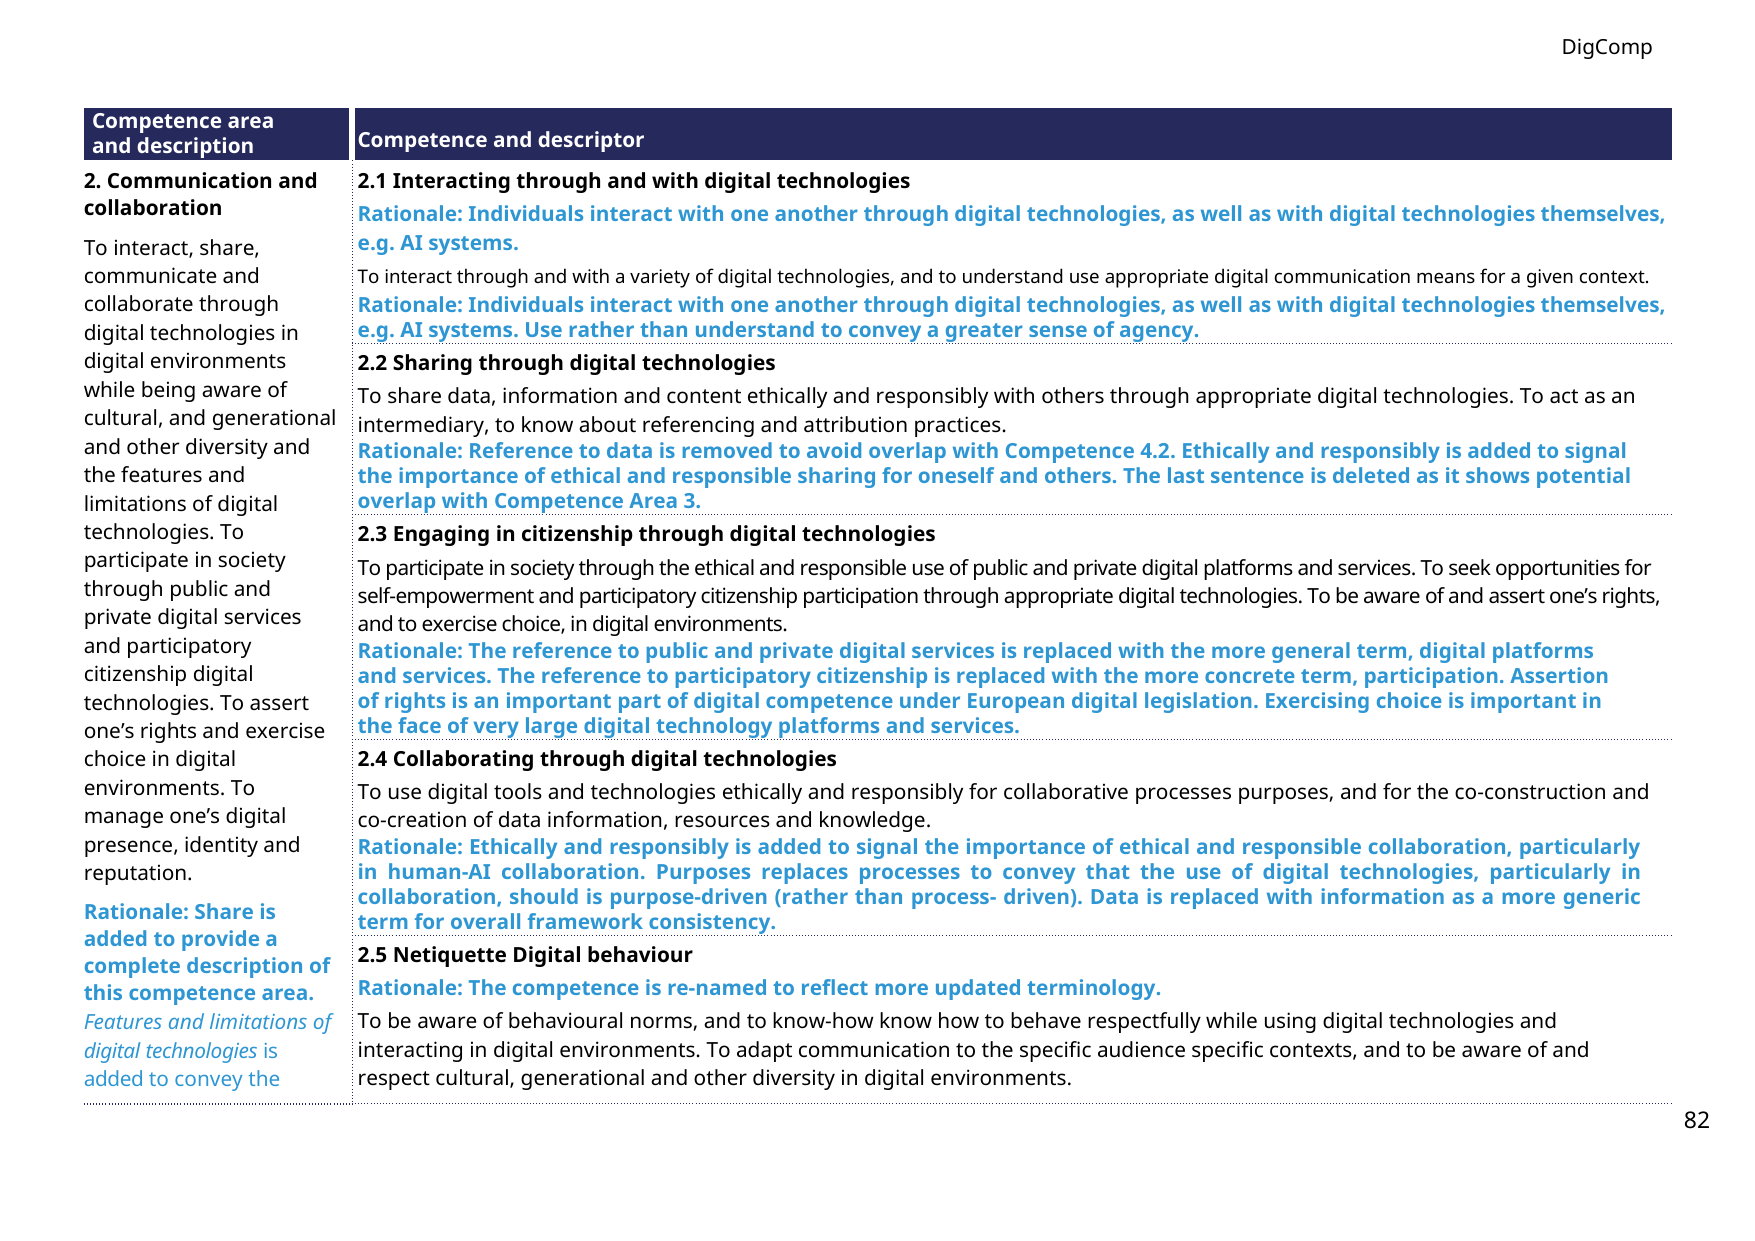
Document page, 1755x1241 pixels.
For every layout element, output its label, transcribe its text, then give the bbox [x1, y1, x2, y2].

table_header Competence area and description [84, 108, 349, 160]
table_cell 2.2 Sharing through digital technologies To share data, information and content ethically and responsibly with others through appropriate digital technologies. To act as an intermediary, to know about referencing and attribution practices. Rationale: Reference to data is removed to avoid overlap with Competence 4.2. Ethically and responsibly is added to signal the importance of ethical and responsible sharing for oneself and others. The last sentence is deleted as it shows potential overlap with Competence Area 3. [352, 343, 1672, 514]
table_cell 2.4 Collaborating through digital technologies To use digital tools and technologies ethically and responsibly for collaborative processes purposes, and for the co-construction and co-creation of data information, resources and knowledge. Rationale: Ethically and responsibly is added to signal the importance of ethical and responsible collaboration, particularly in human-AI collaboration. Purposes replaces processes to convey that the use of digital technologies, particularly in collaboration, should is purpose-driven (rather than process- driven). Data is replaced with information as a more generic term for overall framework consistency. [352, 739, 1672, 935]
table_cell 2. Communication and collaboration To interact, share, communicate and collaborate through digital technologies in digital environments while being aware of cultural, and generational and other diversity and the features and limitations of digital technologies. To participate in society through public and private digital services and participatory citizenship digital technologies. To assert one’s rights and exercise choice in digital environments. To manage one’s digital presence, identity and reputation. Rationale: Share is added to provide a complete description of this competence area. Features and limitations of digital technologies is added to convey the [84, 160, 352, 1103]
table_cell 2.3 Engaging in citizenship through digital technologies To participate in society through the ethical and responsible use of public and private digital platforms and services. To seek opportunities for self-empowerment and participatory citizenship participation through appropriate digital technologies. To be aware of and assert one’s rights, and to exercise choice, in digital environments. Rationale: The reference to public and private digital services is replaced with the more general term, digital platforms and services. The reference to participatory citizenship is replaced with the more concrete term, participation. Assertion of rights is an important part of digital competence under European digital legislation. Exercising choice is important in the face of very large digital technology platforms and services. [352, 514, 1672, 738]
table_header Competence and descriptor [355, 108, 1672, 160]
table_cell 2.1 Interacting through and with digital technologies Rationale: Individuals interact with one another through digital technologies, as well as with digital technologies themselves, e.g. AI systems. To interact through and with a variety of digital technologies, and to understand use appropriate digital communication means for a given context. Rationale: Individuals interact with one another through digital technologies, as well as with digital technologies themselves, e.g. AI systems. Use rather than understand to convey a greater sense of agency. [352, 160, 1672, 343]
table_cell 2.5 Netiquette Digital behaviour Rationale: The competence is re-named to reflect more updated terminology. To be aware of behavioural norms, and to know-how know how to behave respectfully while using digital technologies and interacting in digital environments. To adapt communication to the specific audience specific contexts, and to be aware of and respect cultural, generational and other diversity in digital environments. [352, 935, 1672, 1103]
